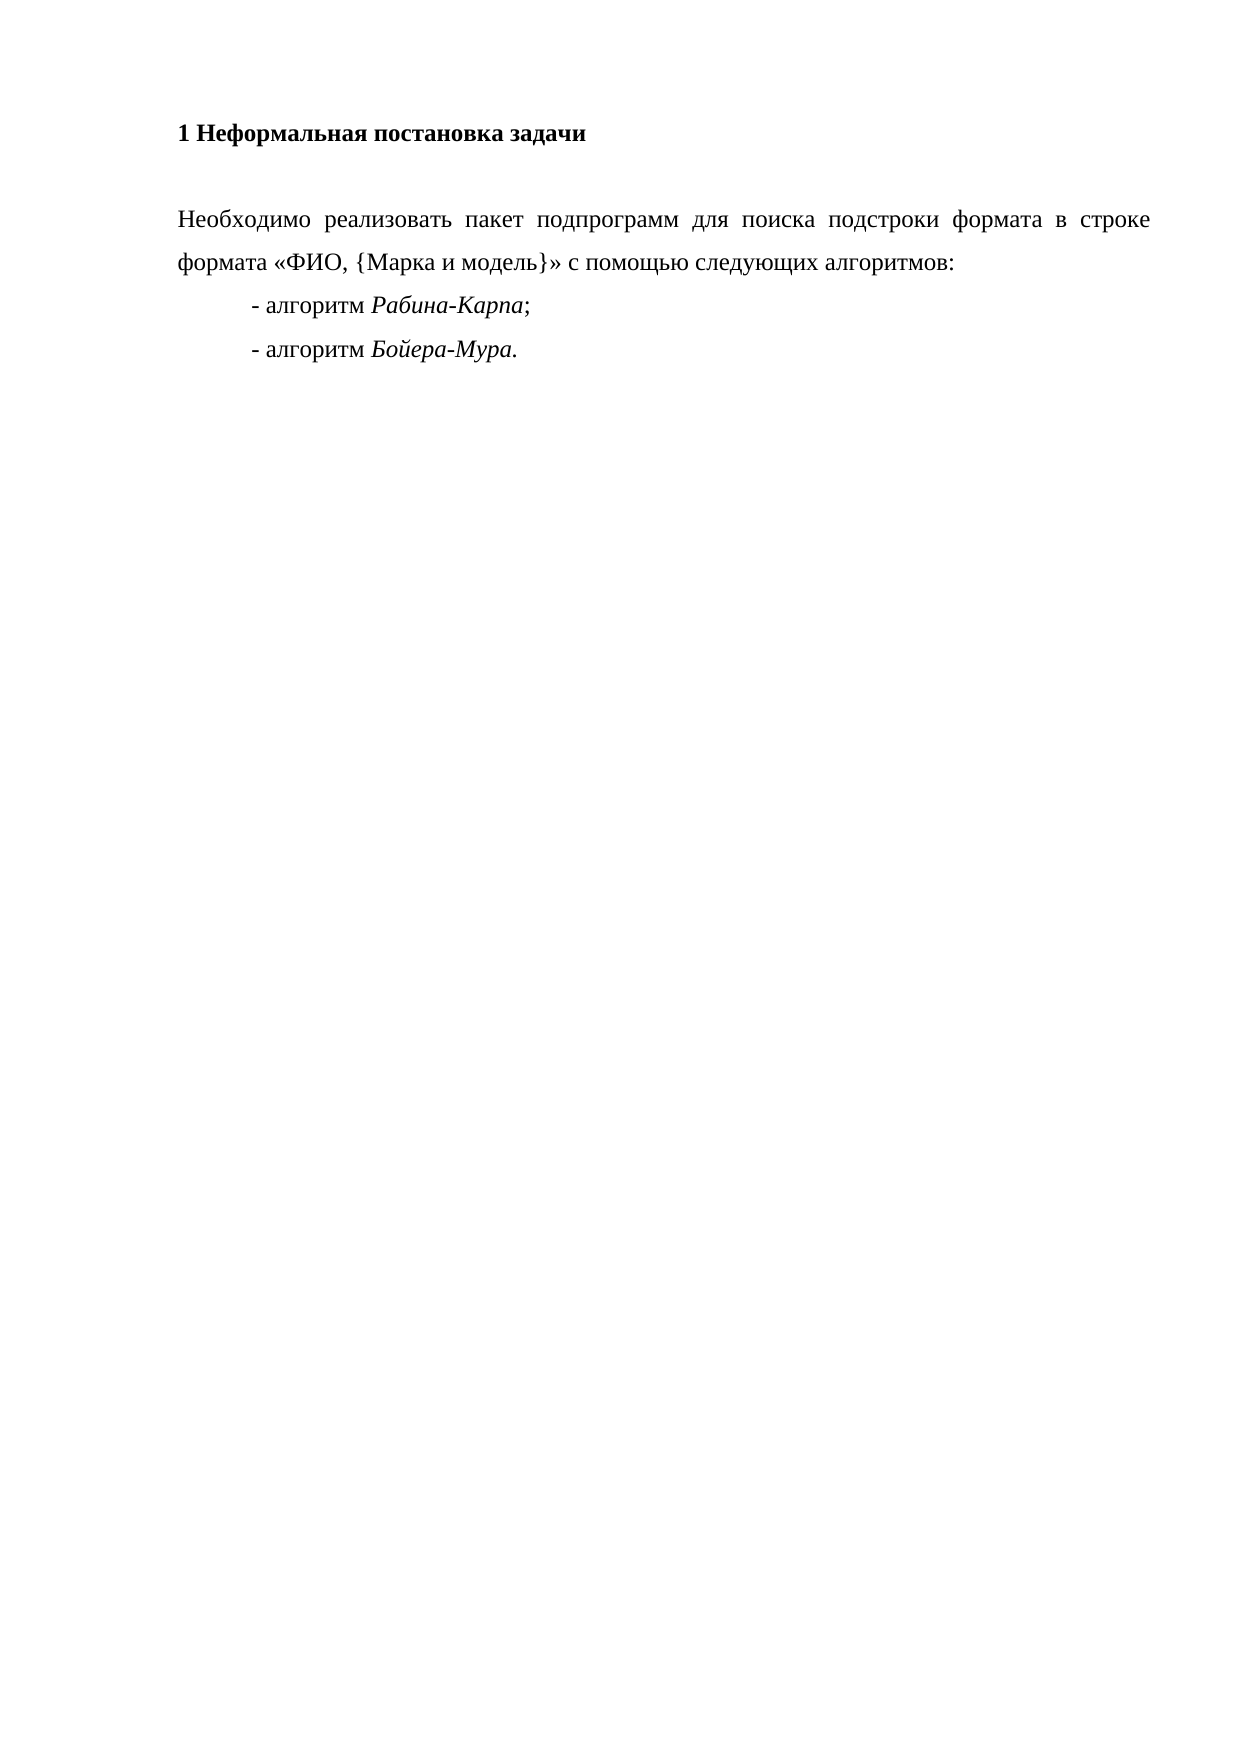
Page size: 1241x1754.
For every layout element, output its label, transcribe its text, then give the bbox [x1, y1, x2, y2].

text - алгоритм Бойера-Мура. [177, 334, 1152, 362]
text Необходимо реализовать пакет подпрограмм для поиска подстроки формата в строке формата «ФИО, {Марка и модель}» с помощью следующих алгоритмов: [177, 204, 1152, 276]
text - алгоритм Рабина-Карпа; [177, 291, 1152, 319]
text 1 Неформальная постановка задачи [177, 118, 1152, 147]
